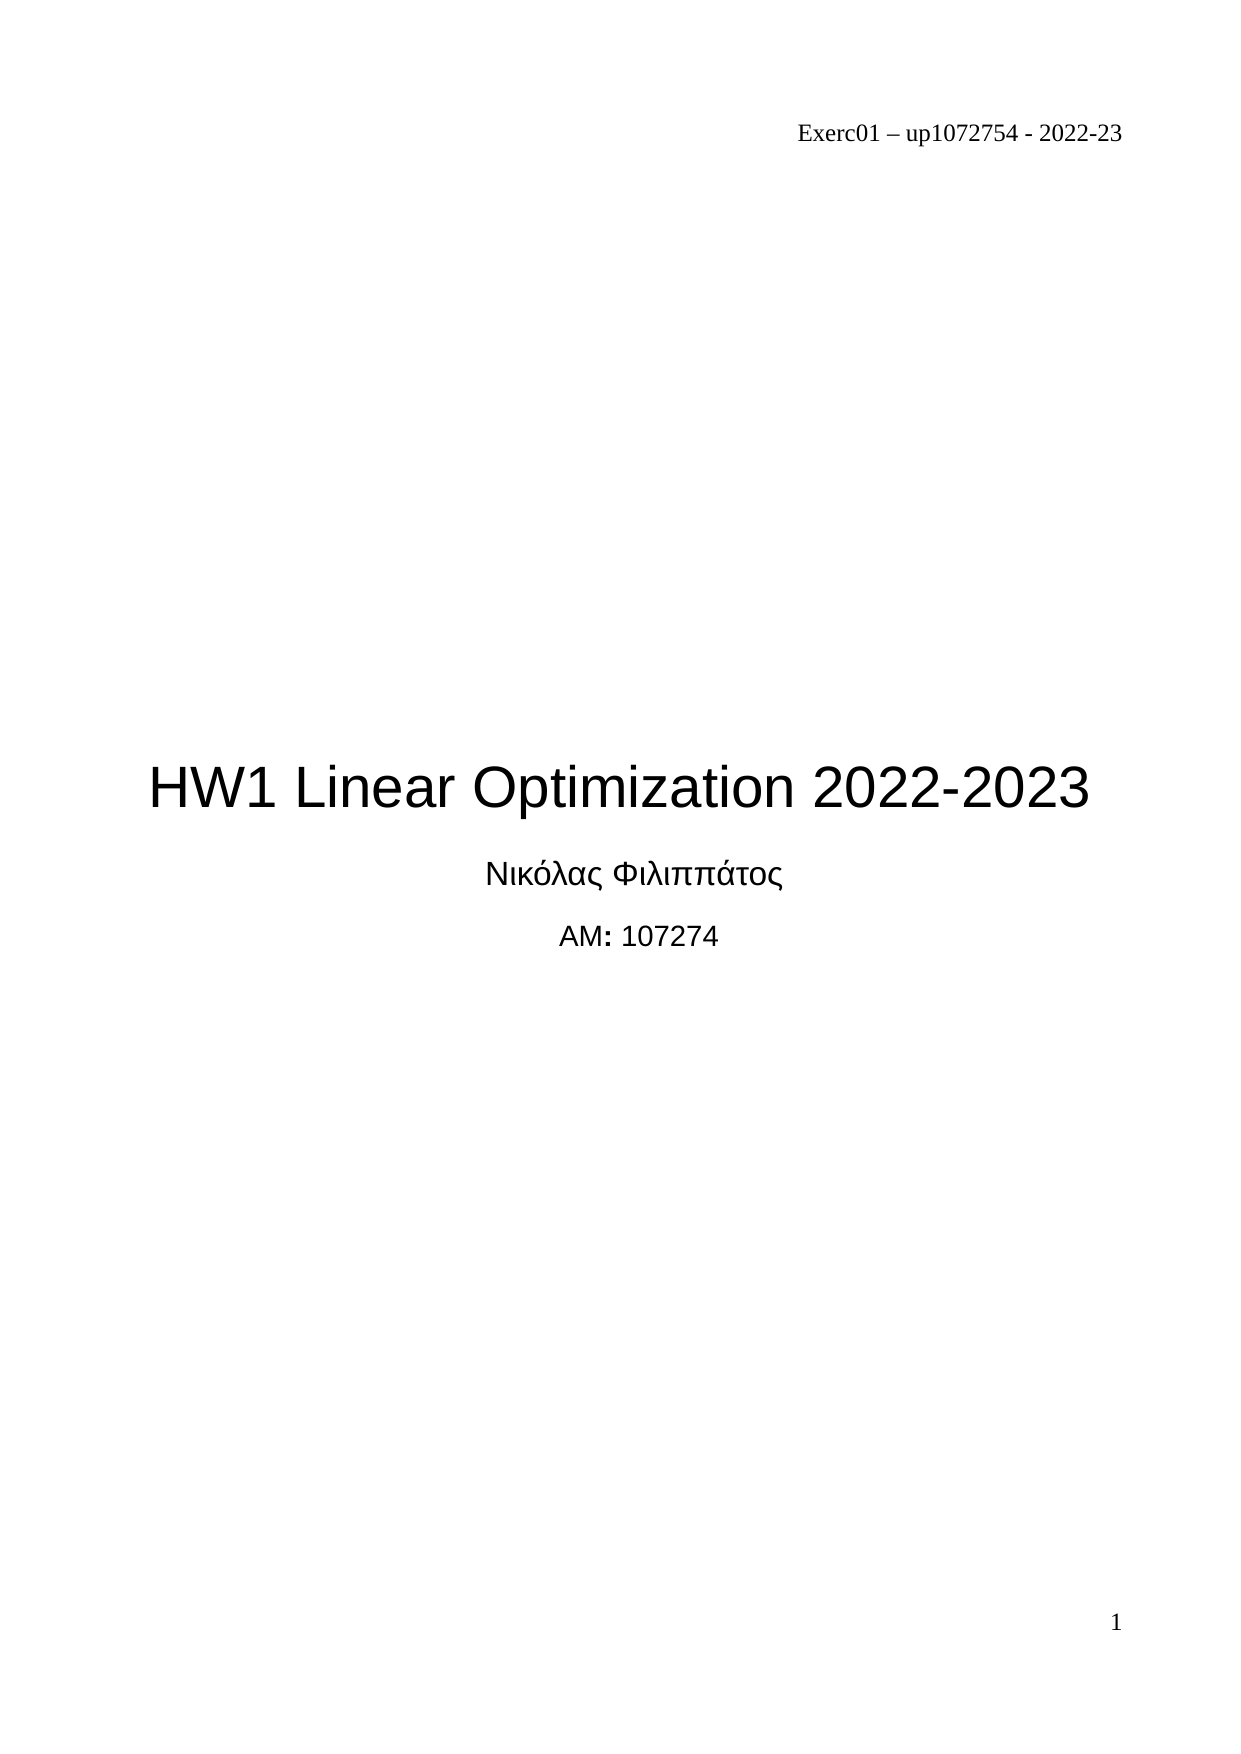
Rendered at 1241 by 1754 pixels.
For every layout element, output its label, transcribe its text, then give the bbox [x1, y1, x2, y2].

title HW1 Linear Optimization 2022-2023 [118, 753, 1122, 820]
subtitle Νικόλας Φιλιππάτος [156, 853, 1122, 892]
subtitle ΑΜ: 107274 [156, 919, 1122, 953]
